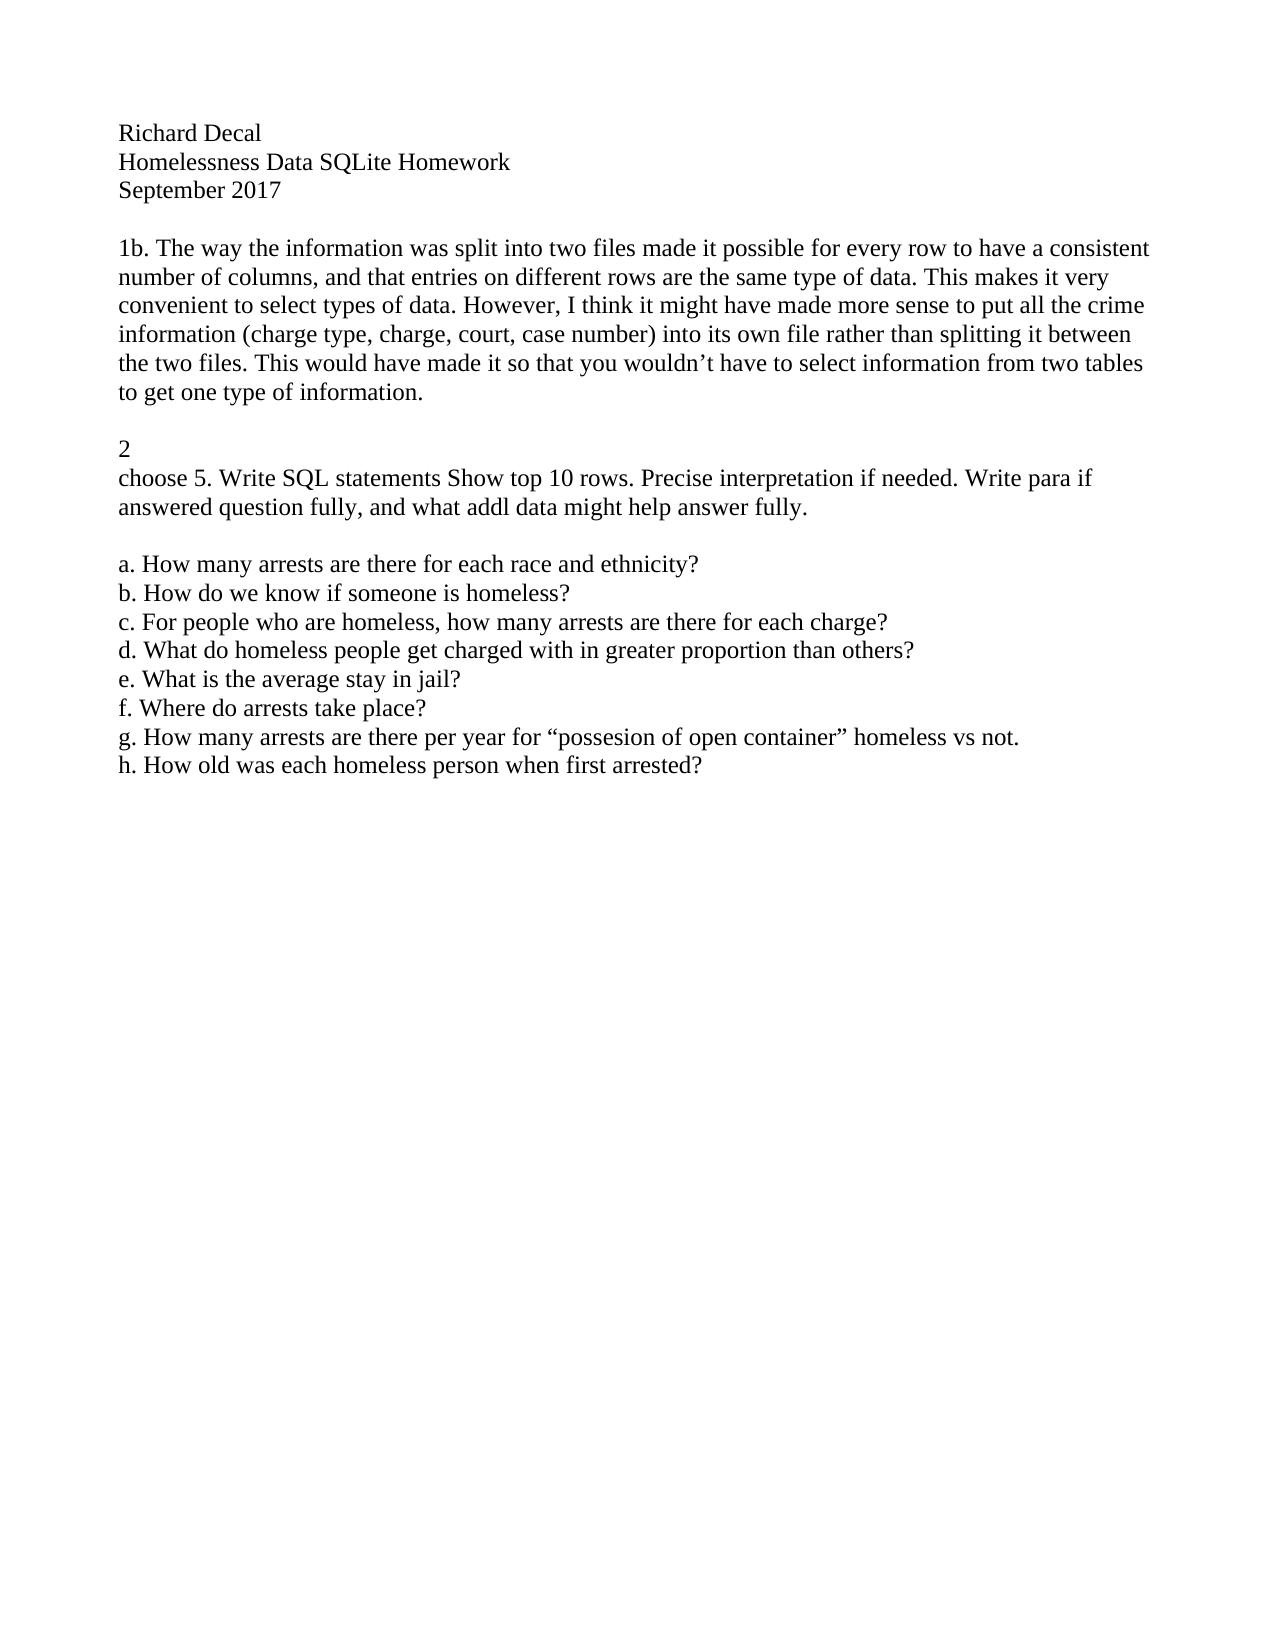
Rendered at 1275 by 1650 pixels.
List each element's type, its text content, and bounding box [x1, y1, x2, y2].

text b. How do we know if someone is homeless? [118, 578, 1157, 607]
text e. What is the average stay in jail? [118, 664, 1157, 693]
text Homelessness Data SQLite Homework [118, 147, 1157, 176]
text Richard Decal [118, 118, 1157, 147]
text 1b. The way the information was split into two files made it possible for every row to have a consistent number of columns, and that entries on different rows are the same type of data. This makes it very convenient to select types of data. However, I think it might have made more sense to put all the crime information (charge type, charge, court, case number) into its own file rather than splitting it between the two files. This would have made it so that you wouldn’t have to select information from two tables to get one type of information. [118, 233, 1157, 406]
text September 2017 [118, 176, 1157, 204]
text g. How many arrests are there per year for “possesion of open container” homeless vs not. [118, 722, 1157, 751]
text c. For people who are homeless, how many arrests are there for each charge? [118, 607, 1157, 636]
text h. How old was each homeless person when first arrested? [118, 751, 1157, 779]
text f. Where do arrests take place? [118, 693, 1157, 722]
text 2 [118, 434, 1157, 463]
text a. How many arrests are there for each race and ethnicity? [118, 549, 1157, 578]
text d. What do homeless people get charged with in greater proportion than others? [118, 636, 1157, 664]
text choose 5. Write SQL statements Show top 10 rows. Precise interpretation if needed. Write para if answered question fully, and what addl data might help answer fully. [118, 463, 1157, 521]
